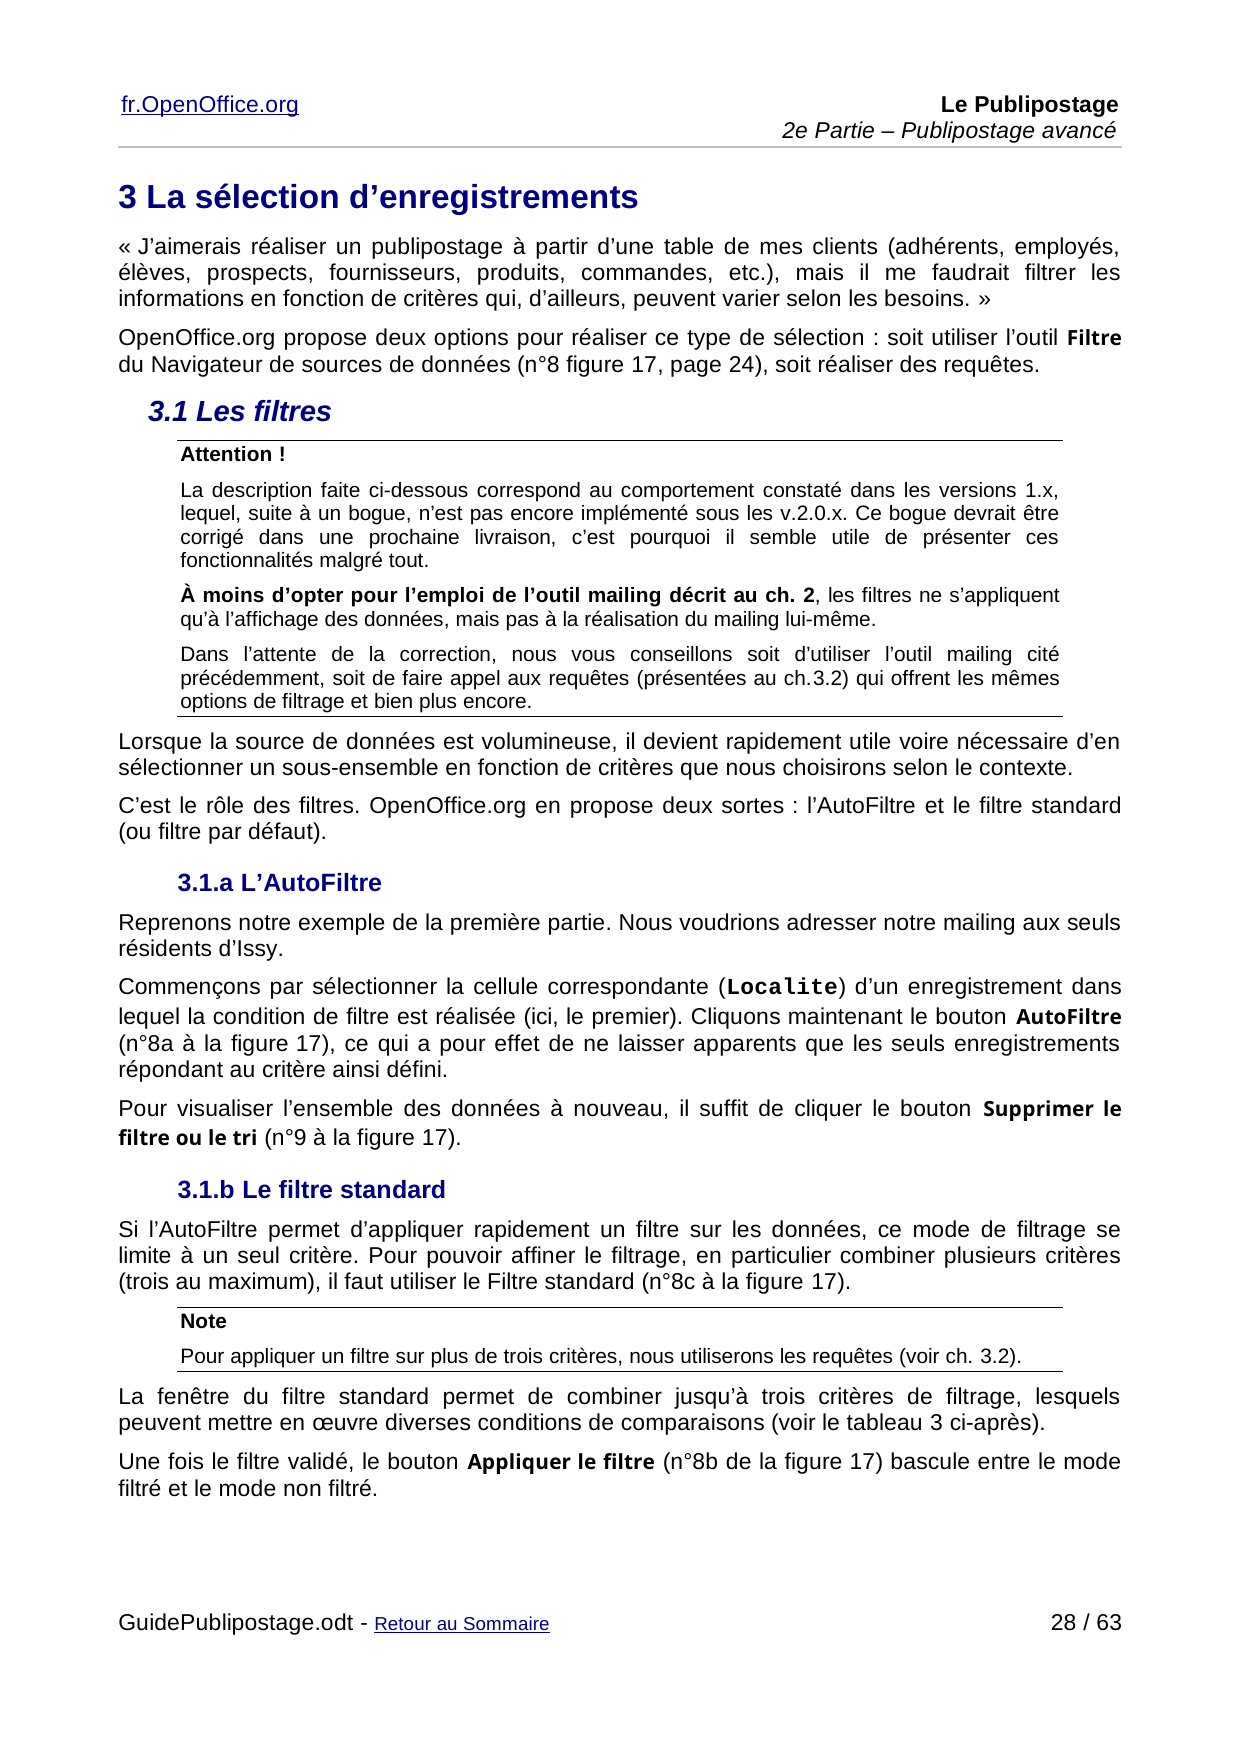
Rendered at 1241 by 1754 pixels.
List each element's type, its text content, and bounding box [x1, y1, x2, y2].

text Si l’AutoFiltre permet d’appliquer rapidement un filtre sur les données, ce mode de filtrage se limite à un seul critère. Pour pouvoir affiner le filtrage, en particulier combiner plusieurs critères (trois au maximum), il faut utiliser le Filtre standard (n°8c à la figure 17). [118, 1217, 1122, 1295]
subtitle L’AutoFiltre [177, 869, 1122, 897]
subtitle Le filtre standard [177, 1176, 1122, 1204]
subtitle Les filtres [148, 395, 1122, 428]
text Dans l’attente de la correction, nous vous conseillons soit d’utiliser l’outil mailing cité précédemment, soit de faire appel aux requêtes (présentées au ch.3.2) qui offrent les mêmes options de filtrage et bien plus encore. [177, 640, 1063, 716]
text Note [177, 1308, 1063, 1333]
text Attention ! [177, 441, 1063, 466]
text Une fois le filtre validé, le bouton Appliquer le filtre (n°8b de la figure 17) bascule entre le mode filtré et le mode non filtré. [118, 1447, 1122, 1502]
text OpenOffice.org propose deux options pour réaliser ce type de sélection : soit utiliser l’outil Filtre du Navigateur de sources de données (n°8 figure 17, page 24), soit réaliser des requêtes. [118, 323, 1122, 378]
text C’est le rôle des filtres. OpenOffice.org en propose deux sortes : l’AutoFiltre et le filtre standard (ou filtre par défaut). [118, 792, 1122, 844]
text Reprenons notre exemple de la première partie. Nous voudrions adresser notre mailing aux seuls résidents d’Issy. [118, 910, 1122, 962]
text Lorsque la source de données est volumineuse, il devient rapidement utile voire nécessaire d’en sélectionner un sous-ensemble en fonction de critères que nous choisirons selon le contexte. [118, 728, 1122, 780]
text La fenêtre du filtre standard permet de combiner jusqu’à trois critères de filtrage, lesquels peuvent mettre en œuvre diverses conditions de comparaisons (voir le tableau 3 ci-après). [118, 1383, 1122, 1435]
text Commençons par sélectionner la cellule correspondante (Localite) d’un enregistrement dans lequel la condition de filtre est réalisée (ici, le premier). Cliquons maintenant le bouton AutoFiltre (n°8a à la figure 17), ce qui a pour effet de ne laisser apparents que les seuls enregistrements répondant au critère ainsi défini. [118, 973, 1122, 1082]
text Pour appliquer un filtre sur plus de trois critères, nous utiliserons les requêtes (voir ch. 3.2). [177, 1342, 1063, 1371]
text Pour visualiser l’ensemble des données à nouveau, il suffit de cliquer le bouton Supprimer le filtre ou le tri (n°9 à la figure 17). [118, 1094, 1122, 1151]
text « J’aimerais réaliser un publipostage à partir d’une table de mes clients (adhérents, employés, élèves, prospects, fournisseurs, produits, commandes, etc.), mais il me faudrait filtrer les informations en fonction de critères qui, d’ailleurs, peuvent varier selon les besoins. » [118, 233, 1122, 311]
text À moins d’opter pour l’emploi de l’outil mailing décrit au ch. 2, les filtres ne s’appliquent qu’à l’affichage des données, mais pas à la réalisation du mailing lui-même. [177, 581, 1063, 631]
subtitle La sélection d’enregistrements [118, 178, 1122, 216]
text La description faite ci-dessous correspond au comportement constaté dans les versions 1.x, lequel, suite à un bogue, n’est pas encore implémenté sous les v.2.0.x. Ce bogue devrait être corrigé dans une prochaine livraison, c’est pourquoi il semble utile de présenter ces fonctionnalités malgré tout. [177, 475, 1063, 572]
